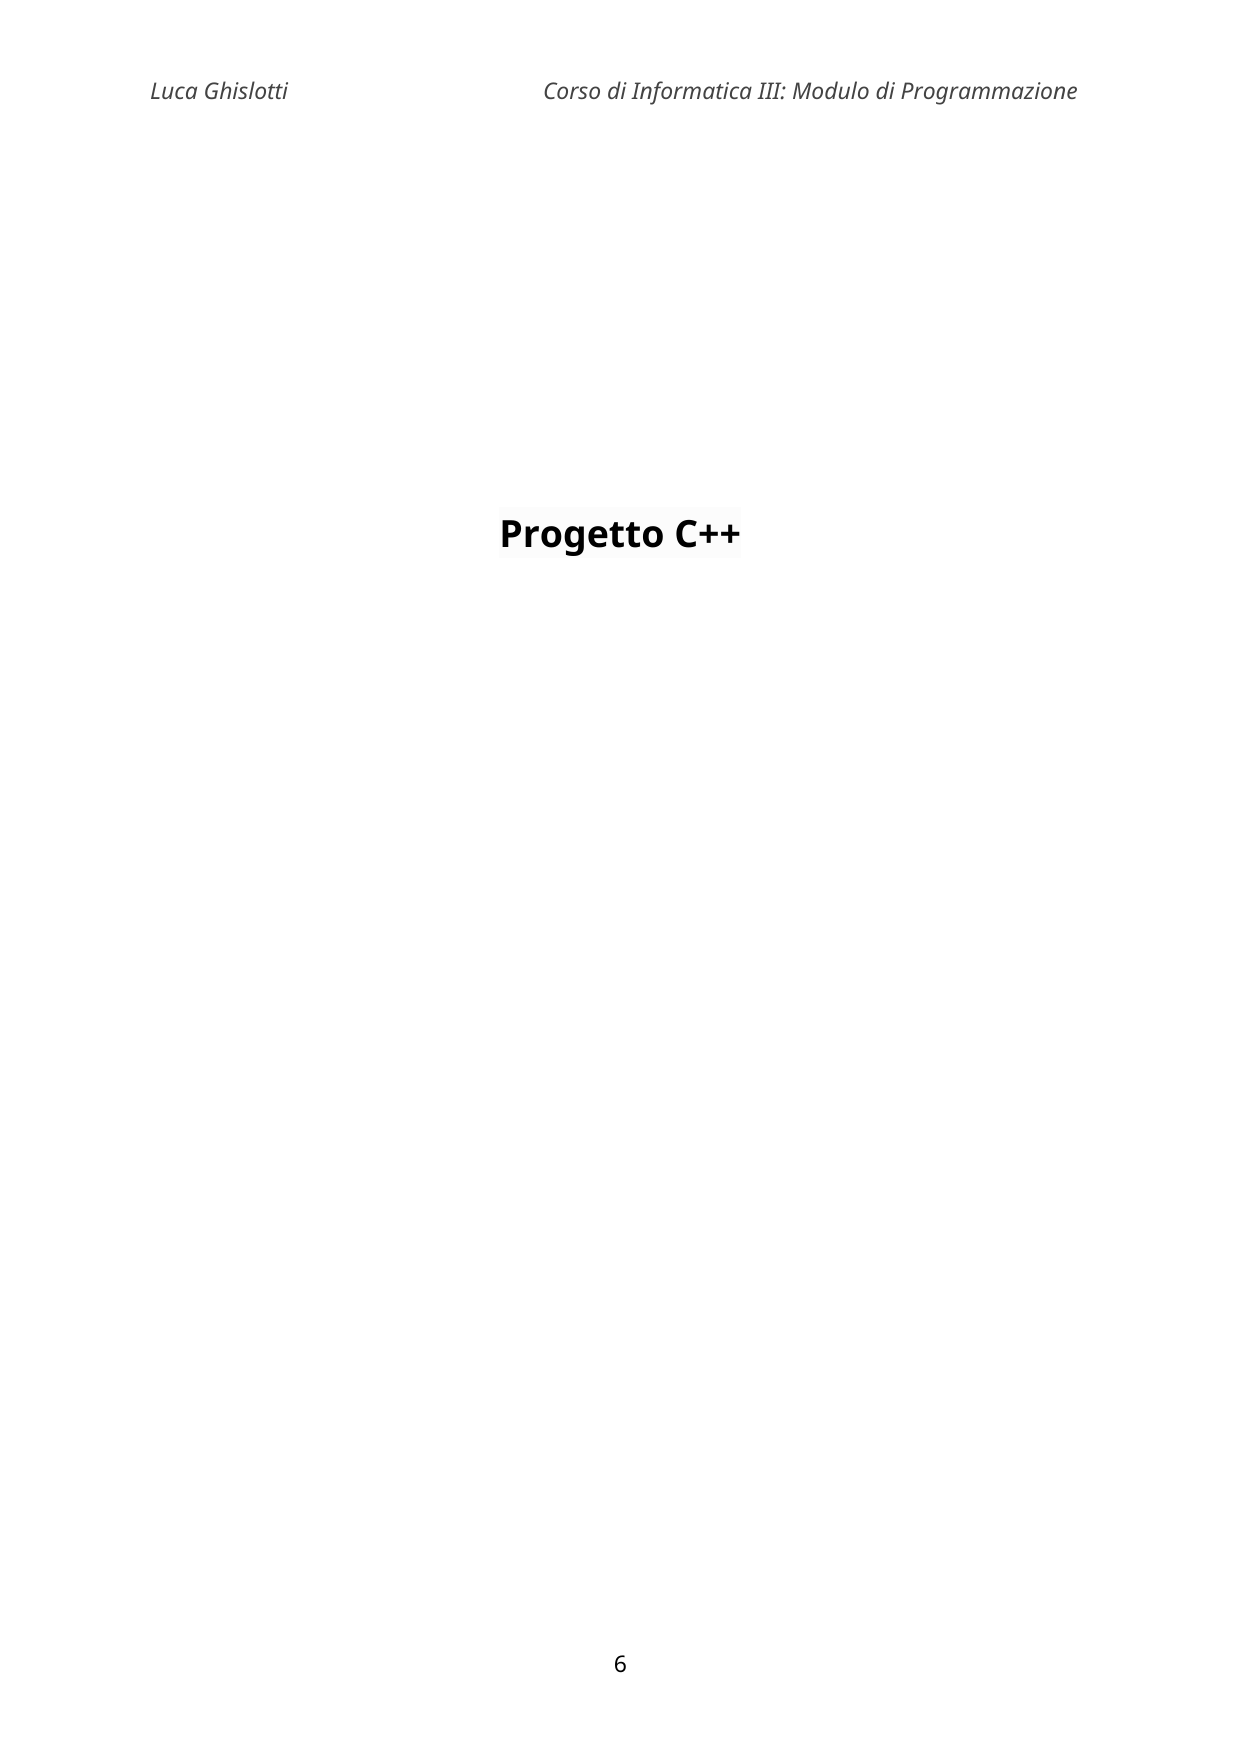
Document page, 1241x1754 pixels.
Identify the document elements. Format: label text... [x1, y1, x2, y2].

title Progetto C++ [150, 507, 499, 558]
title Progetto C++ [741, 507, 1090, 558]
